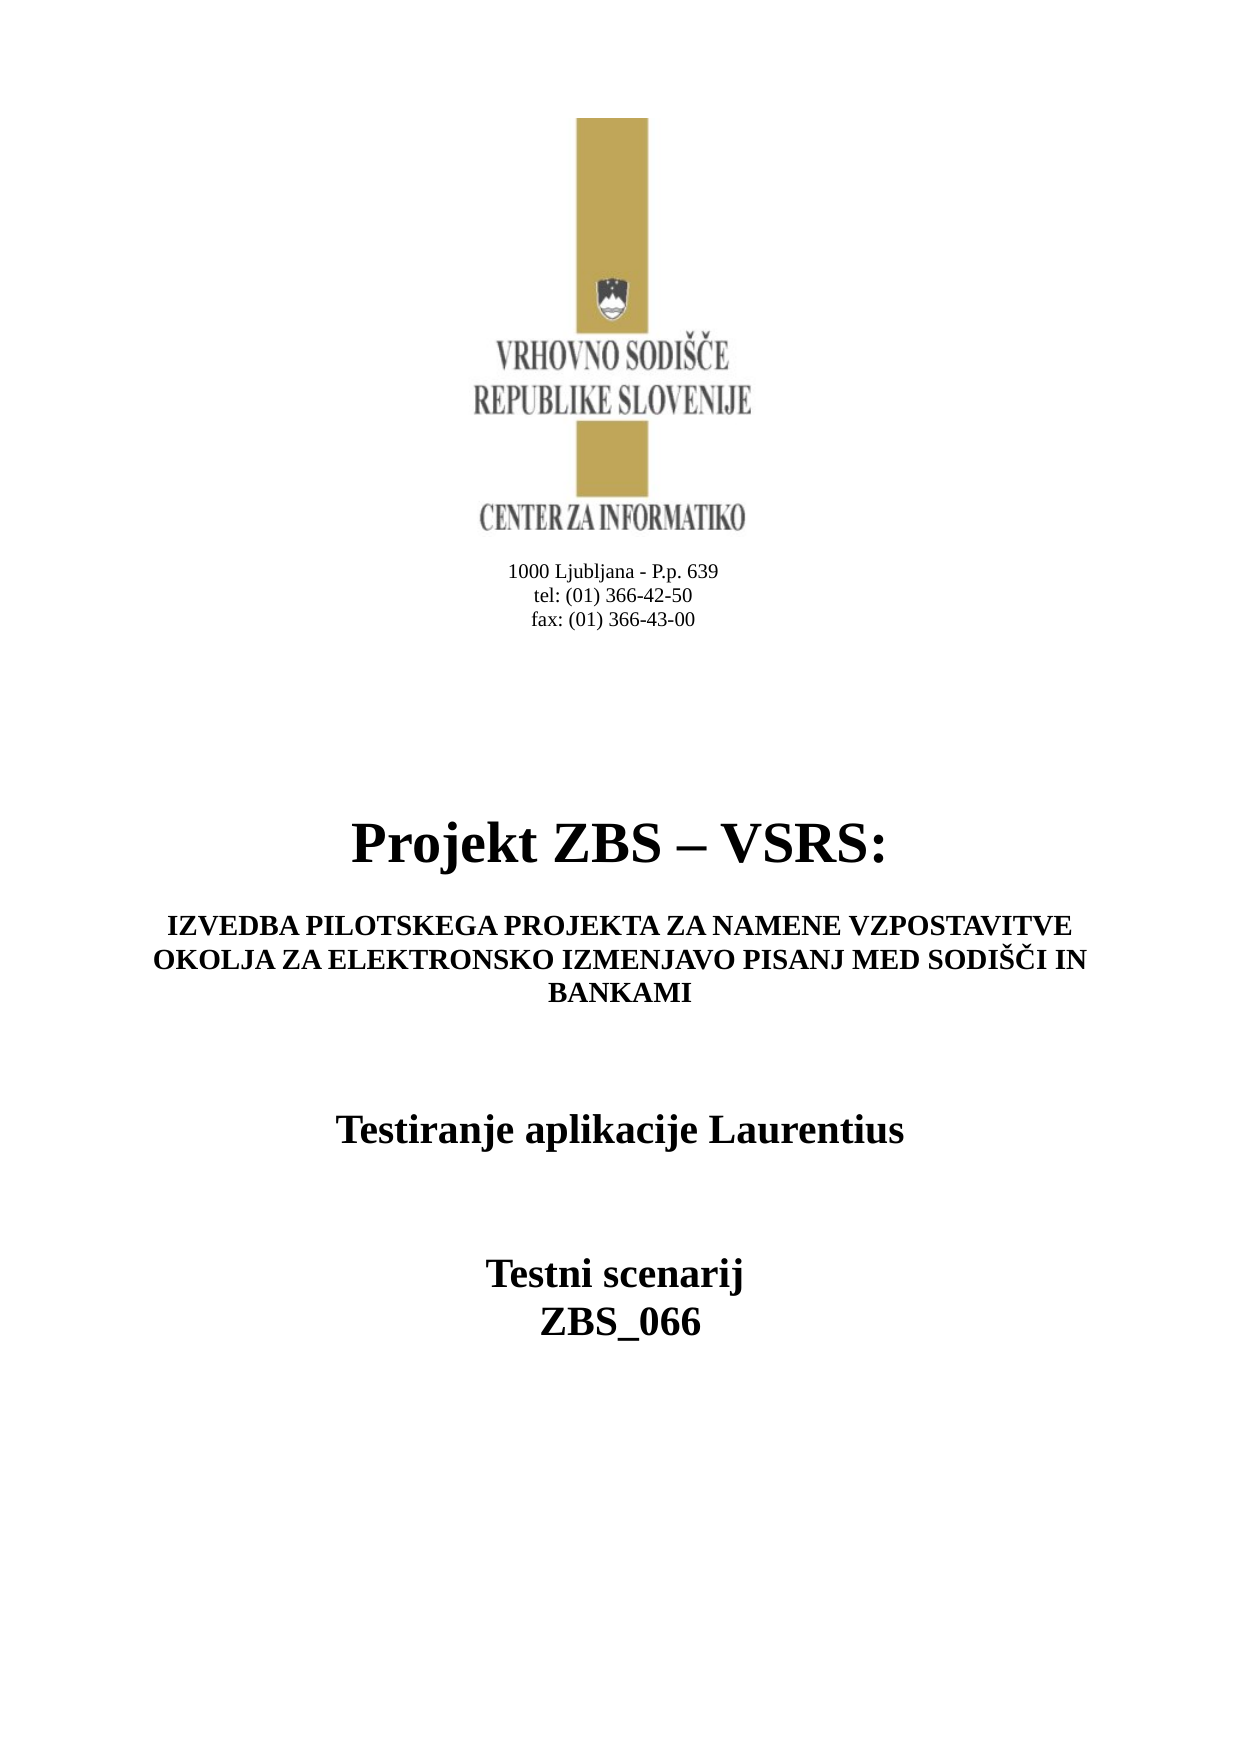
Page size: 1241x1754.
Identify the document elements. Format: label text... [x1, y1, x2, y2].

text Testni scenarij [118, 1248, 1122, 1296]
text 1000 Ljubljana - P.p. 639 [378, 558, 847, 583]
text tel: (01) 366-42-50 [378, 583, 847, 607]
text ZBS_066 [118, 1296, 1122, 1344]
text IZVEDBA PILOTSKEGA PROJEKTA ZA NAMENE VZPOSTAVITVE OKOLJA ZA ELEKTRONSKO IZMENJAVO PISANJ MED SODIŠČI IN BANKAMI [118, 908, 1122, 1009]
text fax: (01) 366-43-00 [378, 607, 847, 631]
text Testiranje aplikacije Laurentius [118, 1105, 1122, 1153]
picture [468, 118, 758, 537]
text Projekt ZBS – VSRS: [118, 808, 1122, 875]
